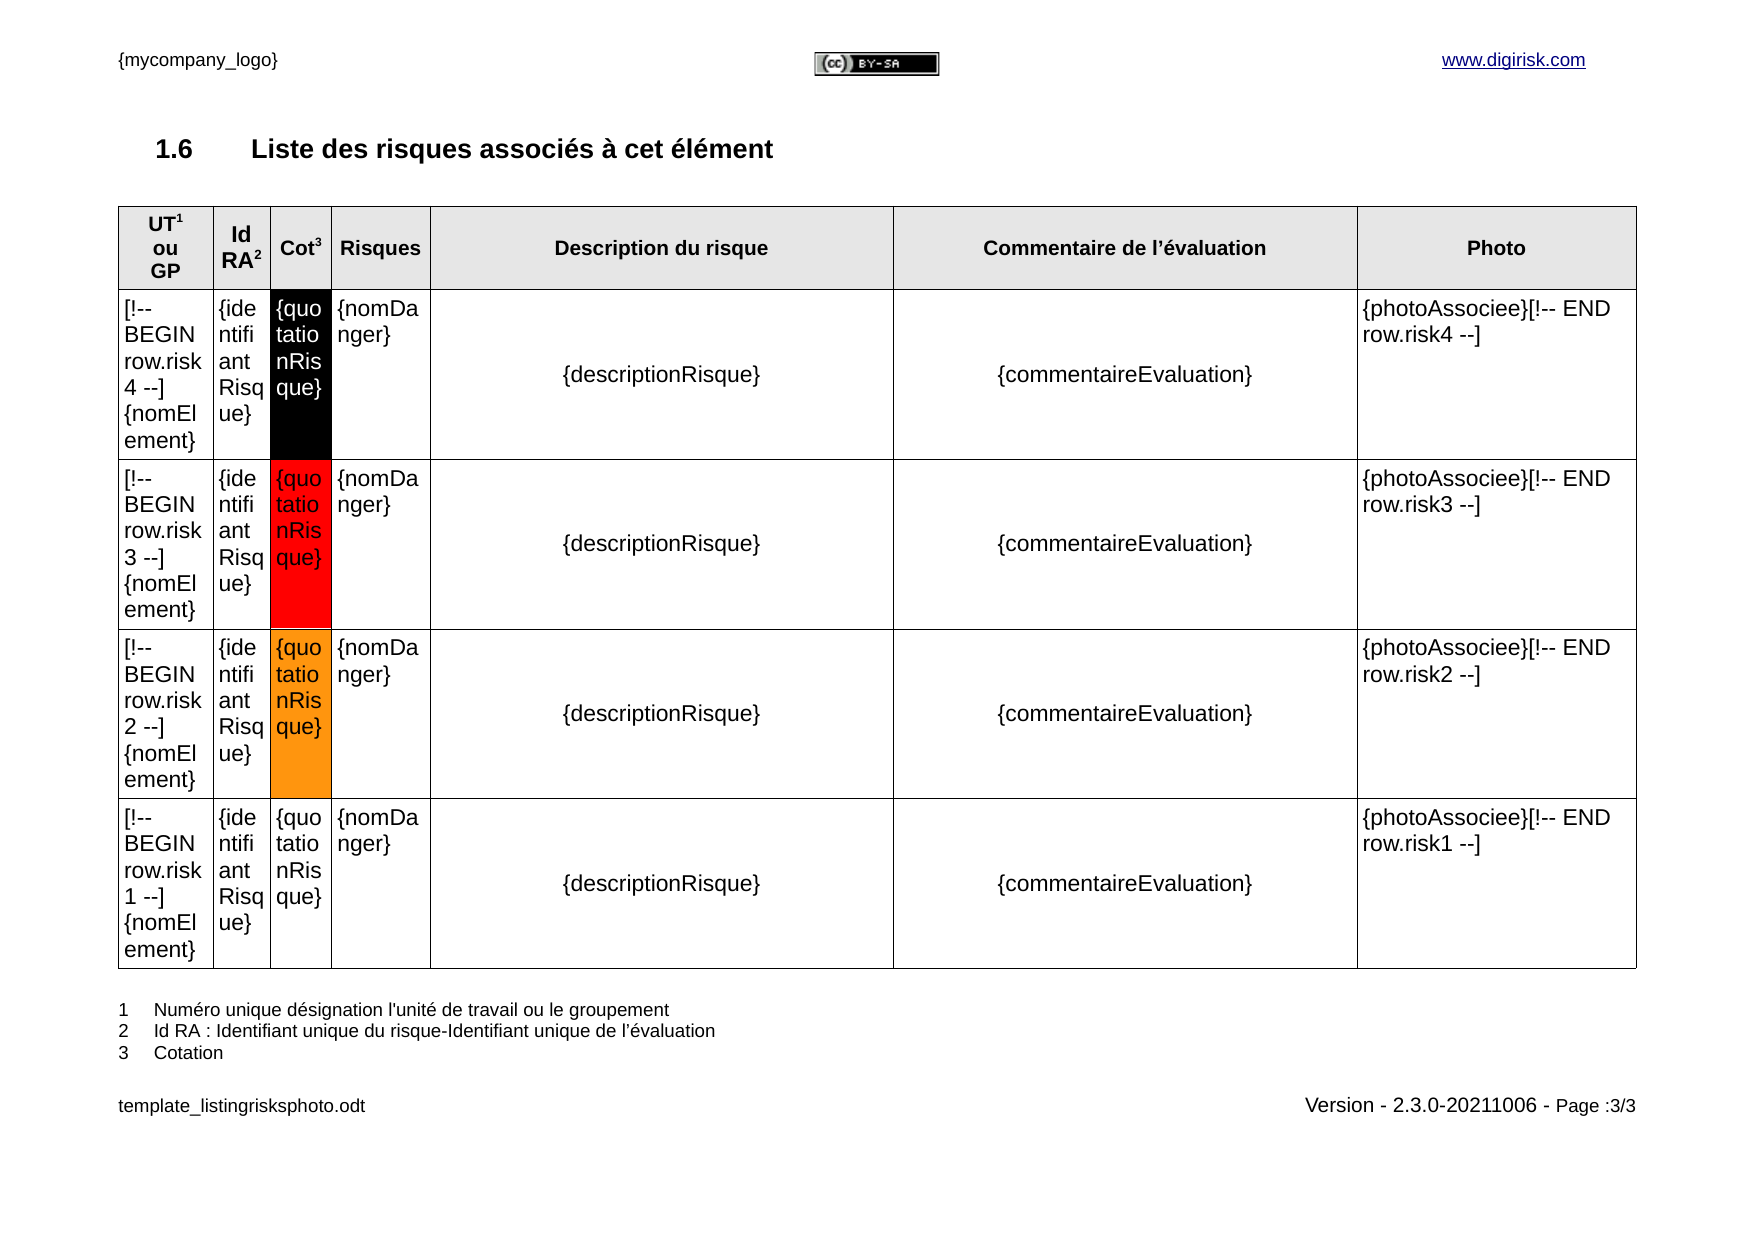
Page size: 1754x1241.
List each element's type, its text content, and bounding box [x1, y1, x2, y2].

table_cell {nomDanger} [332, 460, 430, 628]
table_header Risques [332, 207, 430, 289]
table_header Cot [271, 207, 331, 289]
table_cell {descriptionRisque} [431, 799, 893, 968]
table_cell {identifiantRisque} [214, 799, 270, 968]
table_cell [!-- BEGIN row.risk4 --]{nomElement} [119, 290, 213, 459]
table_cell {nomDanger} [332, 630, 430, 798]
table_header Description du risque [431, 207, 893, 289]
table_cell {nomDanger} [332, 290, 430, 459]
table_cell {nomDanger} [332, 799, 430, 968]
table_header Photo [1358, 207, 1636, 289]
table_cell {commentaireEvaluation} [894, 630, 1357, 798]
table_cell {photoAssociee}[!-- END row.risk3 --] [1358, 460, 1636, 628]
table_cell {descriptionRisque} [431, 630, 893, 798]
table_cell {photoAssociee}[!-- END row.risk4 --] [1358, 290, 1636, 459]
table_cell {commentaireEvaluation} [894, 799, 1357, 968]
table_cell {identifiantRisque} [214, 460, 270, 628]
table_header Commentaire de l’évaluation [894, 207, 1357, 289]
table_cell {photoAssociee}[!-- END row.risk2 --] [1358, 630, 1636, 798]
table_cell {identifiantRisque} [214, 290, 270, 459]
table_cell {quotationRisque} [271, 630, 331, 798]
table_cell {photoAssociee}[!-- END row.risk1 --] [1358, 799, 1636, 968]
table_header UT ou GP [119, 207, 213, 289]
subtitle Liste des risques associés à cet élément [148, 133, 1636, 164]
table_cell [!-- BEGIN row.risk3 --]{nomElement} [119, 460, 213, 628]
table_cell {descriptionRisque} [431, 290, 893, 459]
table_cell [!-- BEGIN row.risk2 --]{nomElement} [119, 630, 213, 798]
table_cell {commentaireEvaluation} [894, 460, 1357, 628]
table_cell {commentaireEvaluation} [894, 290, 1357, 459]
table_cell {descriptionRisque} [431, 460, 893, 628]
table_cell {quotationRisque} [271, 460, 331, 628]
table_cell {quotationRisque} [271, 799, 331, 968]
picture [814, 52, 940, 76]
table_cell {identifiantRisque} [214, 630, 270, 798]
table_cell [!-- BEGIN row.risk1 --]{nomElement} [119, 799, 213, 968]
table_cell {quotationRisque} [271, 290, 331, 459]
table_header Id RA [214, 207, 270, 289]
